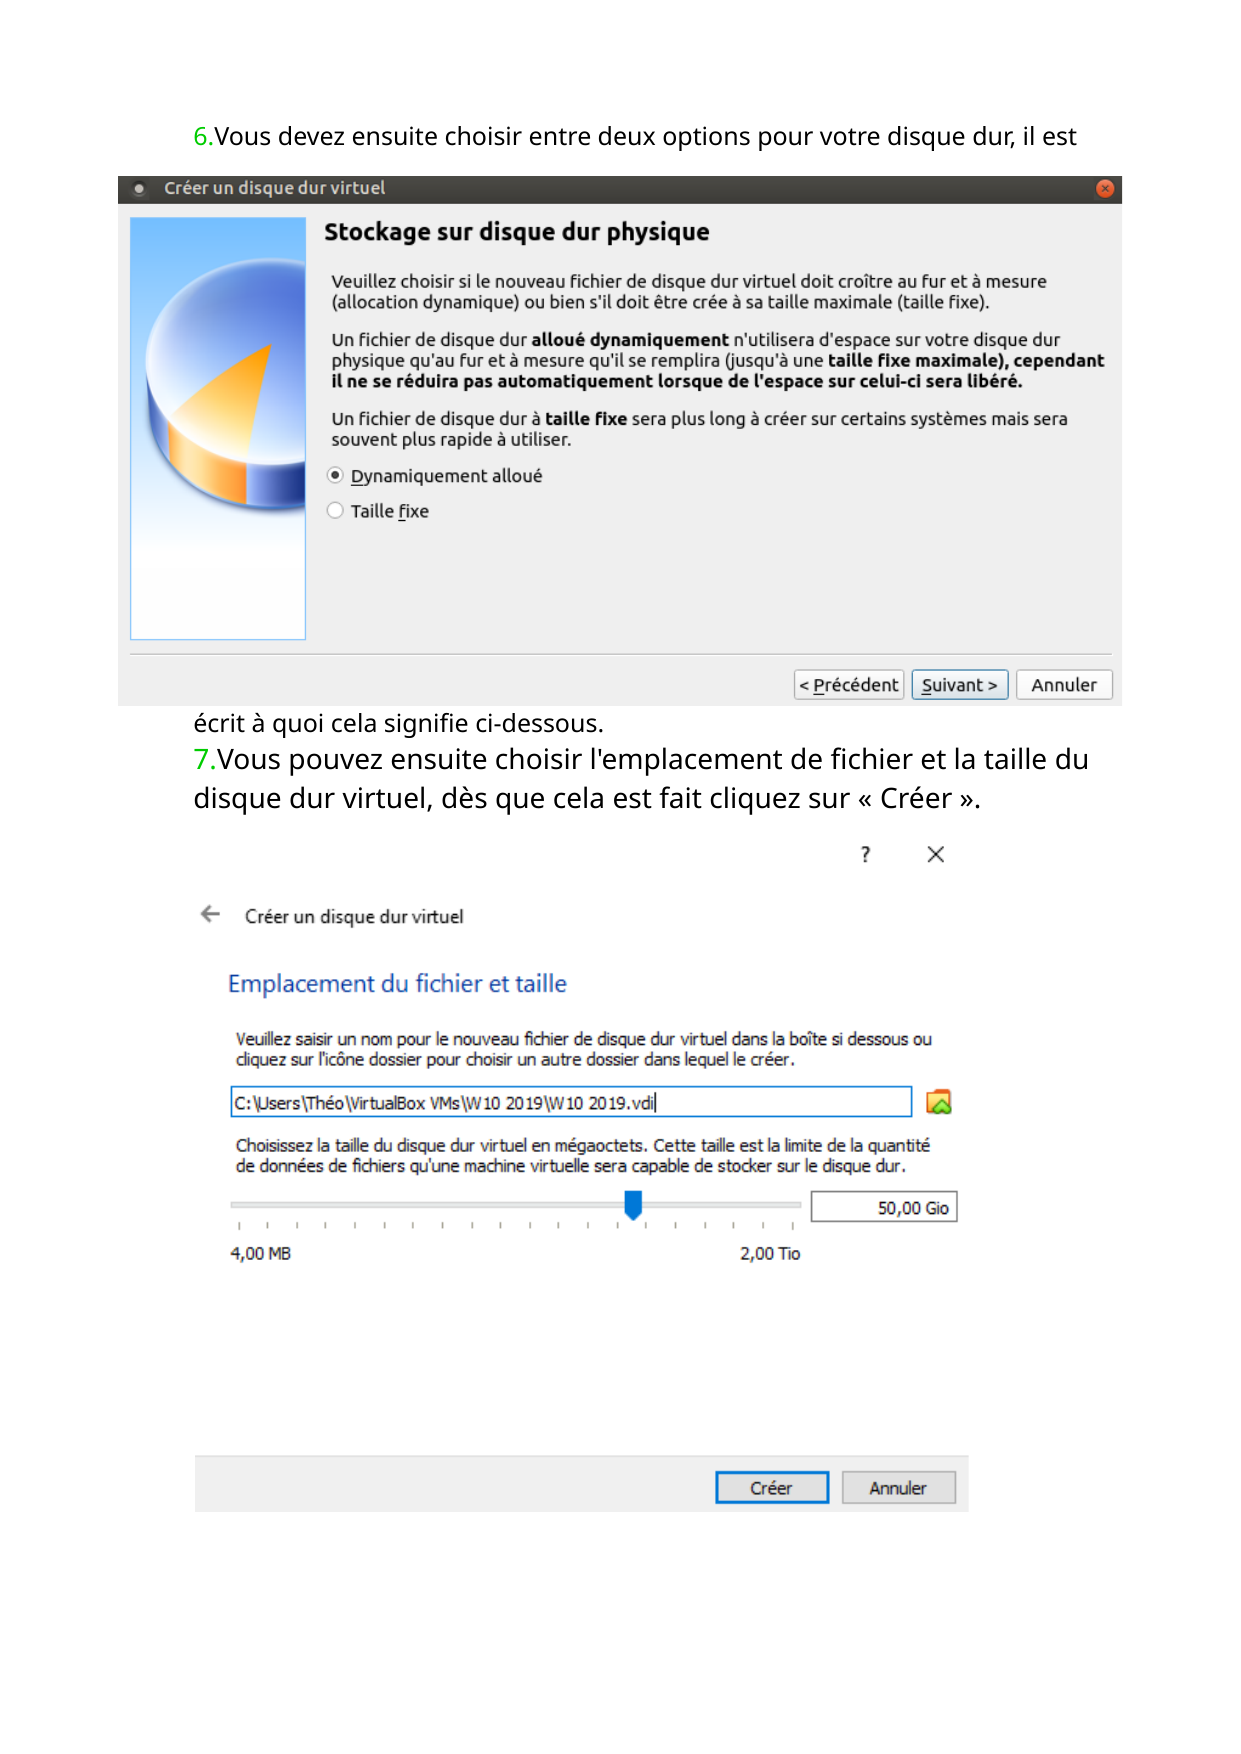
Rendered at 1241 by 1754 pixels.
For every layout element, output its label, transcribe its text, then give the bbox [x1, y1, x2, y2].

list 6.Vous devez ensuite choisir entre deux options pour votre disque dur, il est [156, 118, 1122, 176]
list écrit à quoi cela signifie ci-dessous. [156, 706, 1122, 739]
picture [118, 176, 1123, 706]
list 7.Vous pouvez ensuite choisir l'emplacement de fichier et la taille du disque dur virtuel, dès que cela est fait cliquez sur « Créer ». [156, 739, 1122, 816]
picture [195, 842, 969, 1512]
